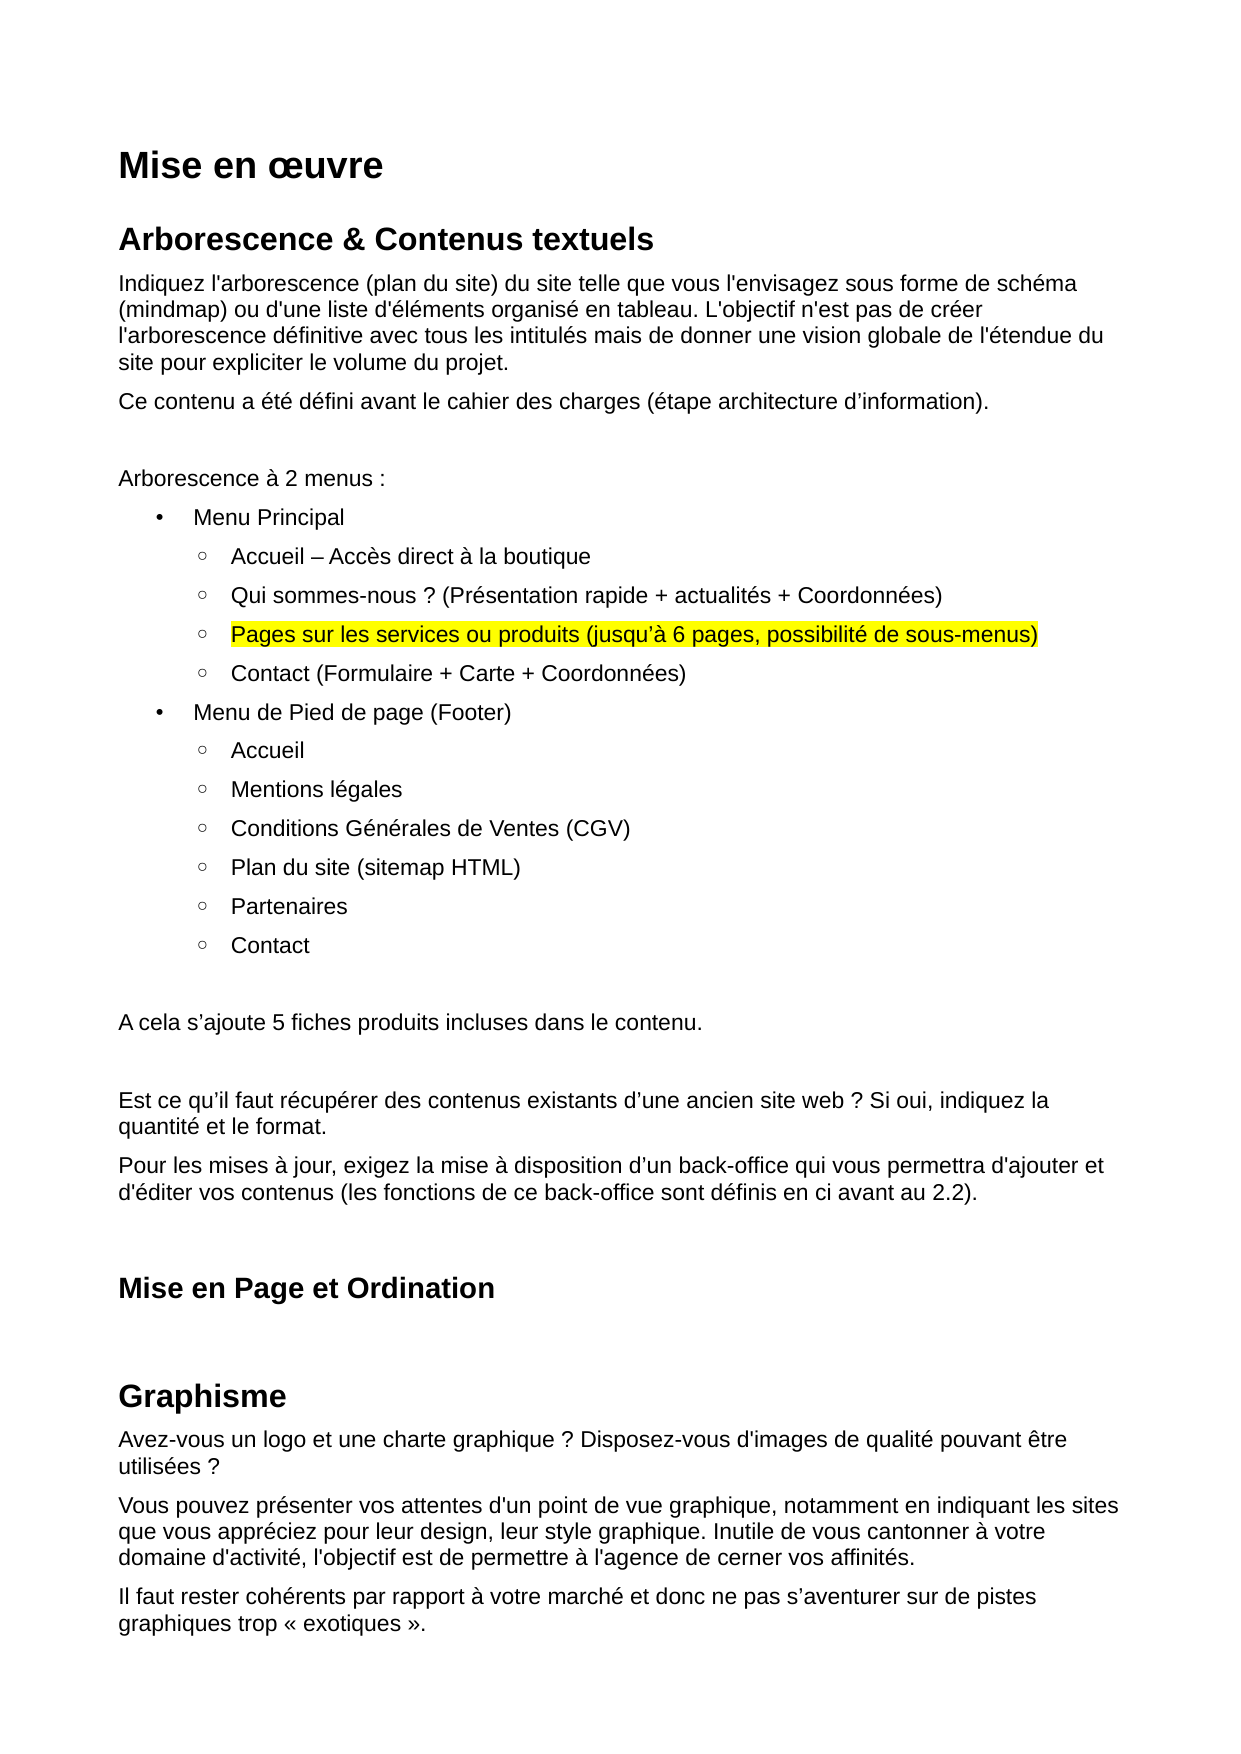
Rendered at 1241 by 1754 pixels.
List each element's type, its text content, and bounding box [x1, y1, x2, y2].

text Est ce qu’il faut récupérer des contenus existants d’une ancien site web ? Si oui, indiquez la quantité et le format. [118, 1087, 1122, 1140]
list Accueil – Accès direct à la boutique [193, 543, 1122, 569]
list Contact [193, 932, 1122, 958]
subtitle Mise en Page et Ordination [118, 1271, 1122, 1304]
text Vous pouvez présenter vos attentes d'un point de vue graphique, notamment en indiquant les sites que vous appréciez pour leur design, leur style graphique. Inutile de vous cantonner à votre domaine d'activité, l'objectif est de permettre à l'agence de cerner vos affinités. [118, 1492, 1122, 1571]
list Pages sur les services ou produits (jusqu’à 6 pages, possibilité de sous-menus) [193, 621, 1122, 647]
text Ce contenu a été défini avant le cahier des charges (étape architecture d’information). [118, 388, 1122, 414]
text Il faut rester cohérents par rapport à votre marché et donc ne pas s’aventurer sur de pistes graphiques trop « exotiques ». [118, 1583, 1122, 1636]
list Menu de Pied de page (Footer) [156, 698, 1122, 725]
list Menu Principal [156, 504, 1122, 531]
text Arborescence à 2 menus : [118, 465, 1122, 492]
text Avez-vous un logo et une charte graphique ? Disposez-vous d'images de qualité pouvant être utilisées ? [118, 1426, 1122, 1479]
list Mentions légales [193, 776, 1122, 802]
text Pour les mises à jour, exigez la mise à disposition d’un back-office qui vous permettra d'ajouter et d'éditer vos contenus (les fonctions de ce back-office sont définis en ci avant au 2.2). [118, 1152, 1122, 1205]
text A cela s’ajoute 5 fiches produits incluses dans le contenu. [118, 1009, 1122, 1036]
list Plan du site (sitemap HTML) [193, 854, 1122, 880]
list Qui sommes-nous ? (Présentation rapide + actualités + Coordonnées) [193, 582, 1122, 608]
list Contact (Formulaire + Carte + Coordonnées) [193, 659, 1122, 686]
text Indiquez l'arborescence (plan du site) du site telle que vous l'envisagez sous forme de schéma (mindmap) ou d'une liste d'éléments organisé en tableau. L'objectif n'est pas de créer l'arborescence définitive avec tous les intitulés mais de donner une vision globale de l'étendue du site pour expliciter le volume du projet. [118, 270, 1122, 375]
subtitle Graphisme [118, 1377, 1122, 1414]
list Accueil [193, 737, 1122, 764]
subtitle Mise en œuvre [118, 143, 1122, 187]
list Partenaires [193, 893, 1122, 919]
list Conditions Générales de Ventes (CGV) [193, 815, 1122, 841]
subtitle Arborescence & Contenus textuels [118, 220, 1122, 257]
